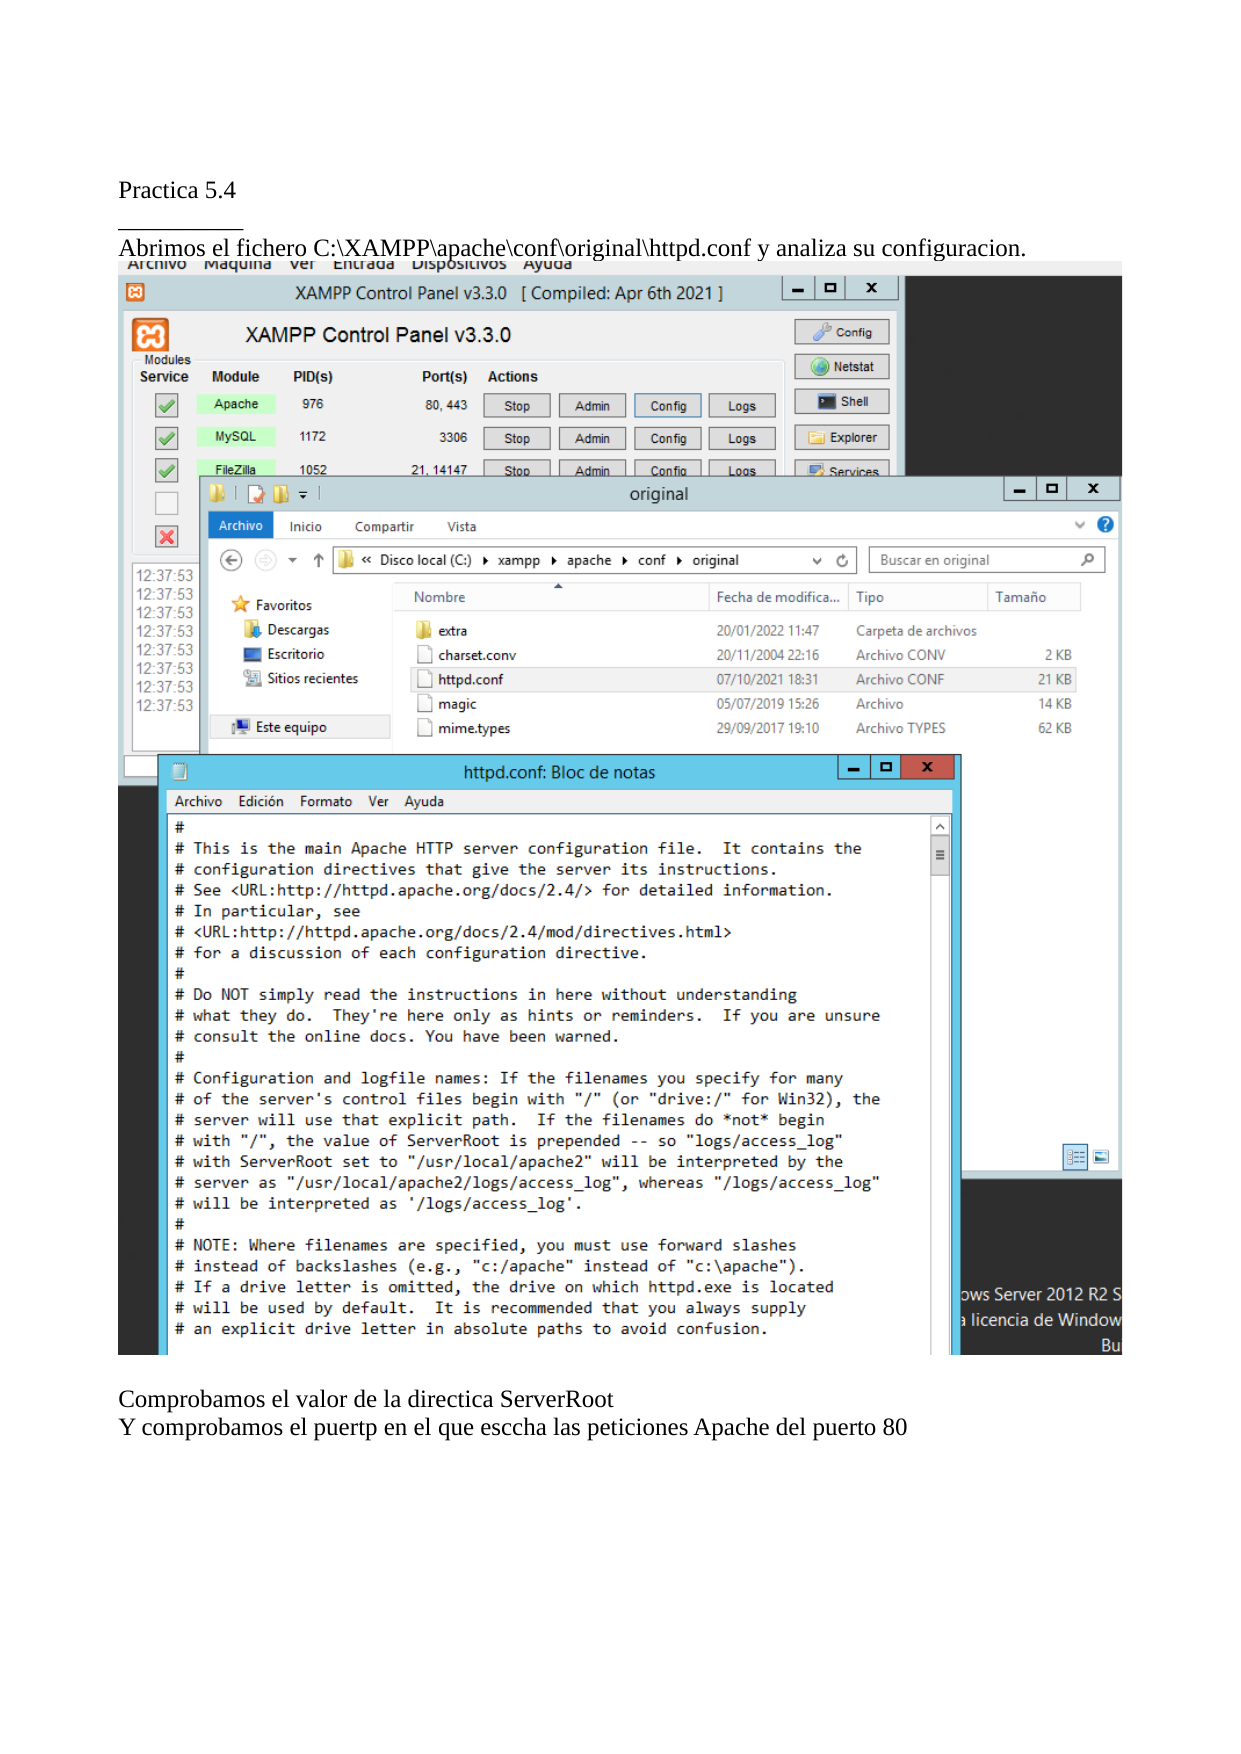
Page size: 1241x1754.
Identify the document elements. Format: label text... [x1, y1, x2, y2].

text Practica 5.4 [118, 176, 1122, 204]
text Y comprobamos el puertp en el que esccha las peticiones Apache del puerto 80 [118, 1412, 1122, 1441]
text Comprobamos el valor de la directica ServerRoot [118, 1384, 1122, 1412]
picture [118, 261, 1123, 1355]
text Abrimos el fichero C:\XAMPP\apache\conf\original\httpd.conf y analiza su configuracion. [118, 233, 1122, 261]
text __________ [118, 204, 1122, 233]
